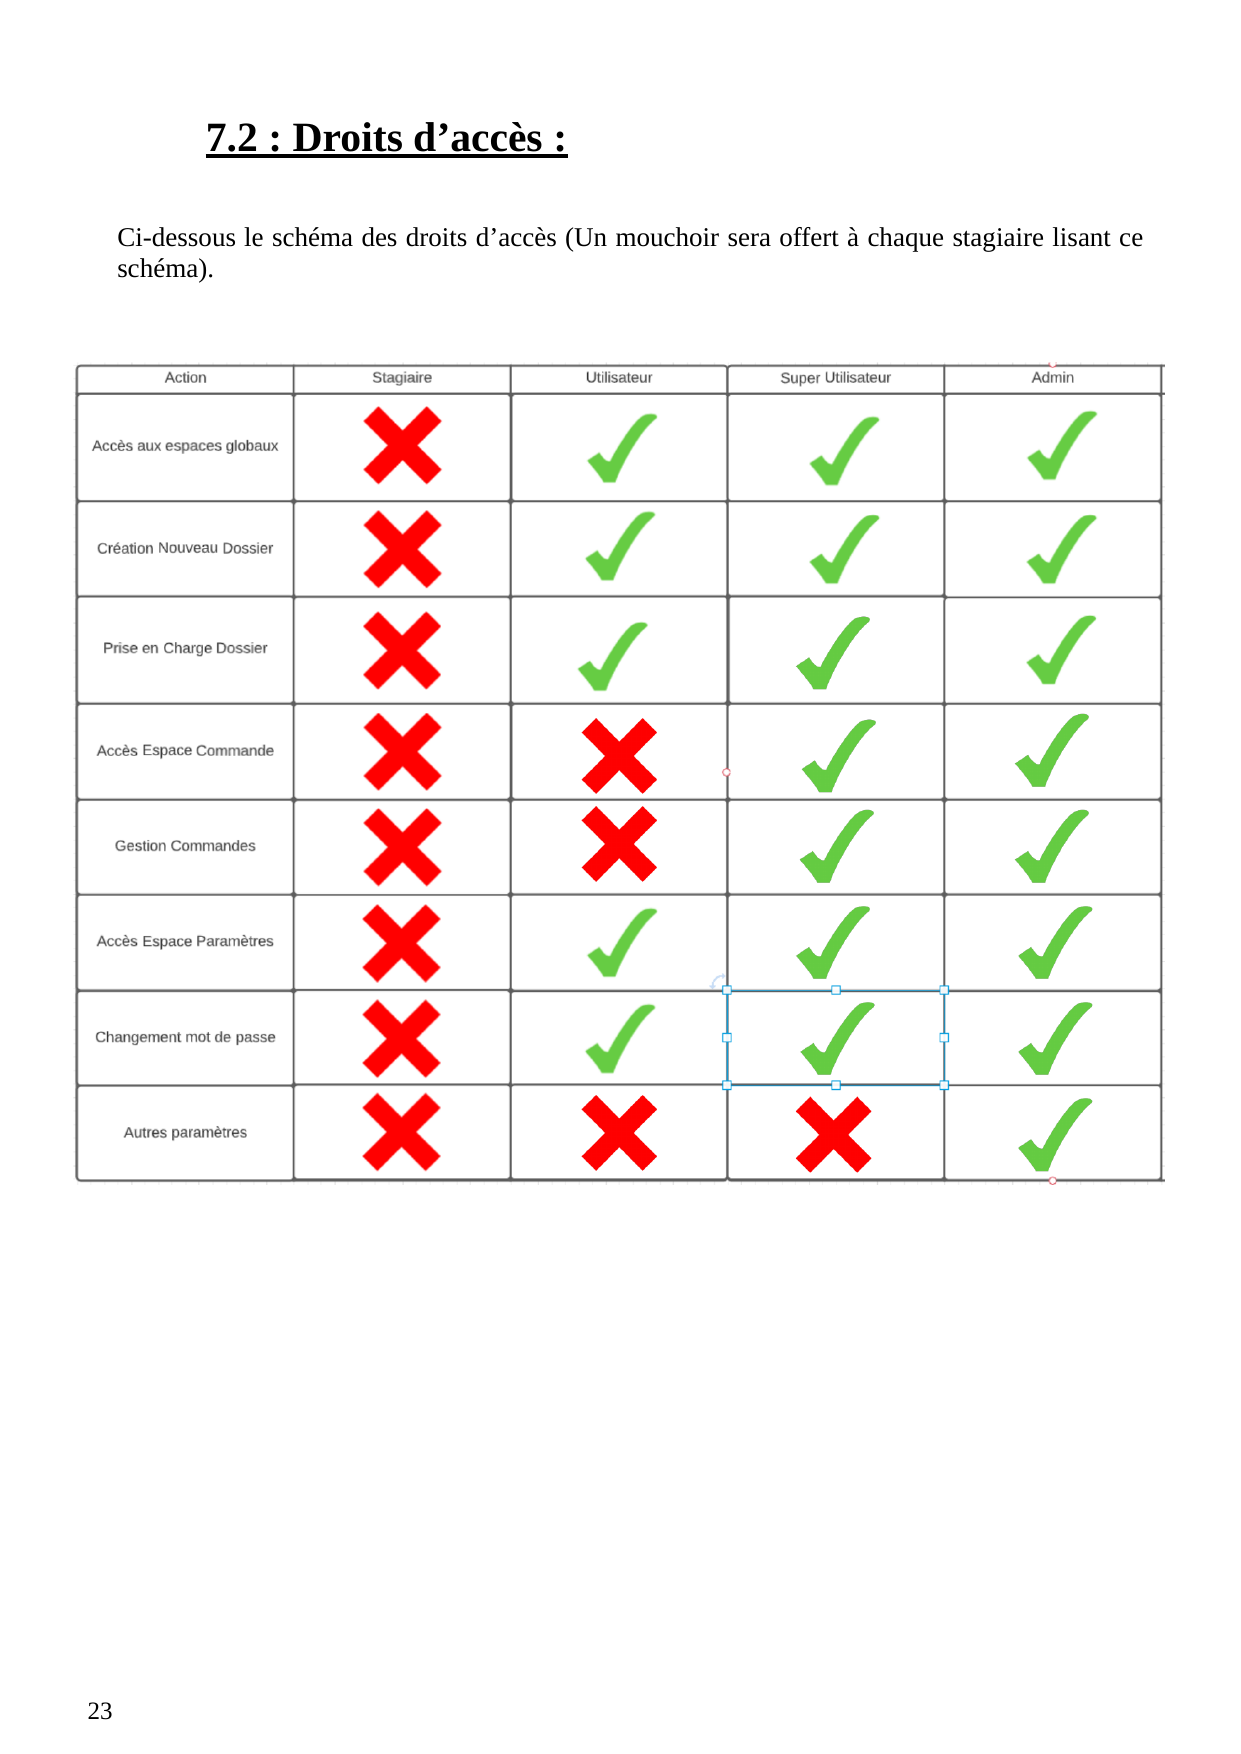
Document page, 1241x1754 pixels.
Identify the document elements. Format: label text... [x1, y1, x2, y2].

picture [48, 337, 1190, 1210]
subtitle 7.2 : Droits d’accès : [206, 112, 1151, 160]
text Ci-dessous le schéma des droits d’accès (Un mouchoir sera offert à chaque stagiaire lisant ce schéma). [117, 221, 1145, 283]
